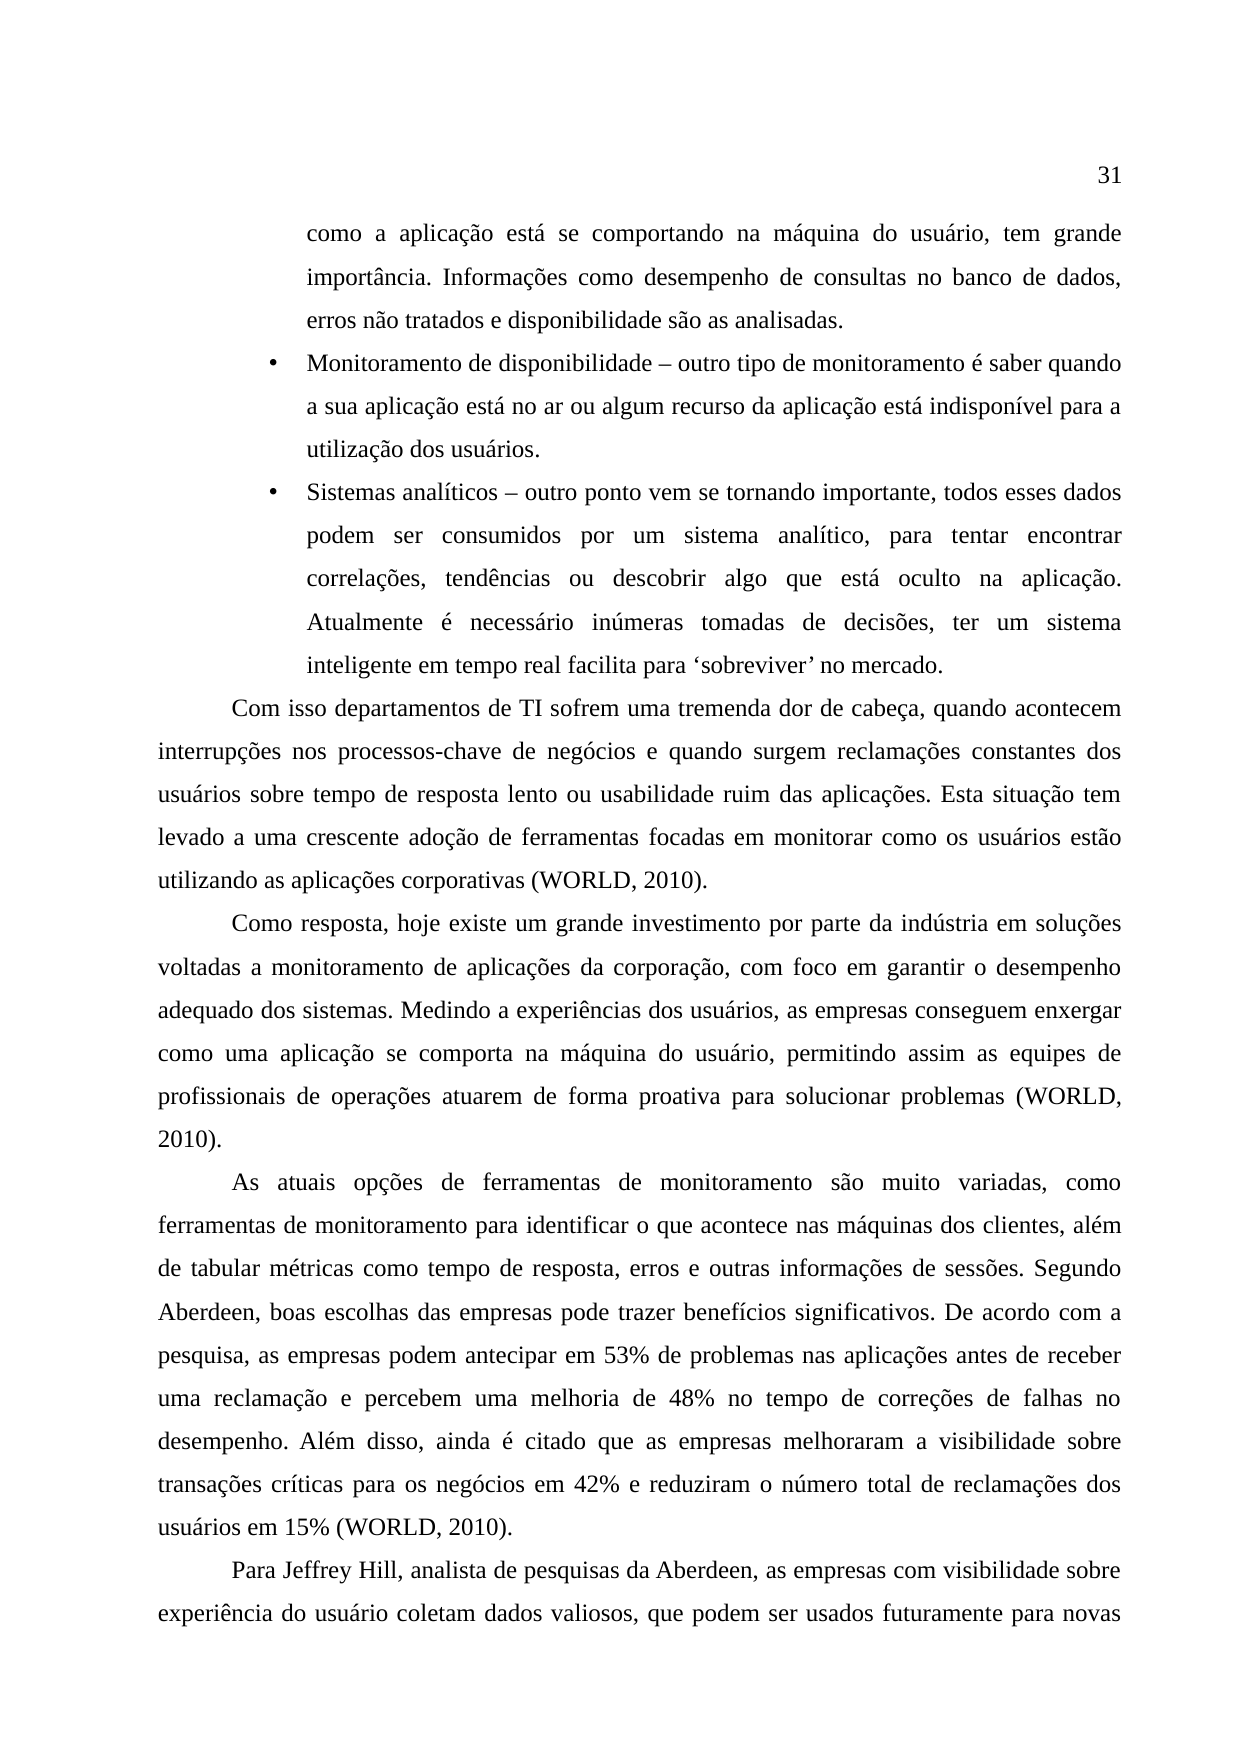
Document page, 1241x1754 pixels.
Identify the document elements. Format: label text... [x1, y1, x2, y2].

text Com isso departamentos de TI sofrem uma tremenda dor de cabeça, quando acontecem interrupções nos processos-chave de negócios e quando surgem reclamações constantes dos usuários sobre tempo de resposta lento ou usabilidade ruim das aplicações. Esta situação tem levado a uma crescente adoção de ferramentas focadas em monitorar como os usuários estão utilizando as aplicações corporativas (WORLD, 2010). [158, 693, 1122, 894]
text Para Jeffrey Hill, analista de pesquisas da Aberdeen, as empresas com visibilidade sobre experiência do usuário coletam dados valiosos, que podem ser usados futuramente para novas [158, 1555, 1122, 1627]
list como a aplicação está se comportando na máquina do usuário, tem grande importância. Informações como desempenho de consultas no banco de dados, erros não tratados e disponibilidade são as analisadas. [269, 218, 1122, 333]
list Sistemas analíticos – outro ponto vem se tornando importante, todos esses dados podem ser consumidos por um sistema analítico, para tentar encontrar correlações, tendências ou descobrir algo que está oculto na aplicação. Atualmente é necessário inúmeras tomadas de decisões, ter um sistema inteligente em tempo real facilita para ‘sobreviver’ no mercado. [269, 477, 1122, 678]
list Monitoramento de disponibilidade – outro tipo de monitoramento é saber quando a sua aplicação está no ar ou algum recurso da aplicação está indisponível para a utilização dos usuários. [269, 348, 1122, 463]
text Como resposta, hoje existe um grande investimento por parte da indústria em soluções voltadas a monitoramento de aplicações da corporação, com foco em garantir o desempenho adequado dos sistemas. Medindo a experiências dos usuários, as empresas conseguem enxergar como uma aplicação se comporta na máquina do usuário, permitindo assim as equipes de profissionais de operações atuarem de forma proativa para solucionar problemas (WORLD, 2010). [158, 908, 1122, 1153]
text As atuais opções de ferramentas de monitoramento são muito variadas, como ferramentas de monitoramento para identificar o que acontece nas máquinas dos clientes, além de tabular métricas como tempo de resposta, erros e outras informações de sessões. Segundo Aberdeen, boas escolhas das empresas pode trazer benefícios significativos. De acordo com a pesquisa, as empresas podem antecipar em 53% de problemas nas aplicações antes de receber uma reclamação e percebem uma melhoria de 48% no tempo de correções de falhas no desempenho. Além disso, ainda é citado que as empresas melhoraram a visibilidade sobre transações críticas para os negócios em 42% e reduziram o número total de reclamações dos usuários em 15% (WORLD, 2010). [158, 1167, 1122, 1541]
